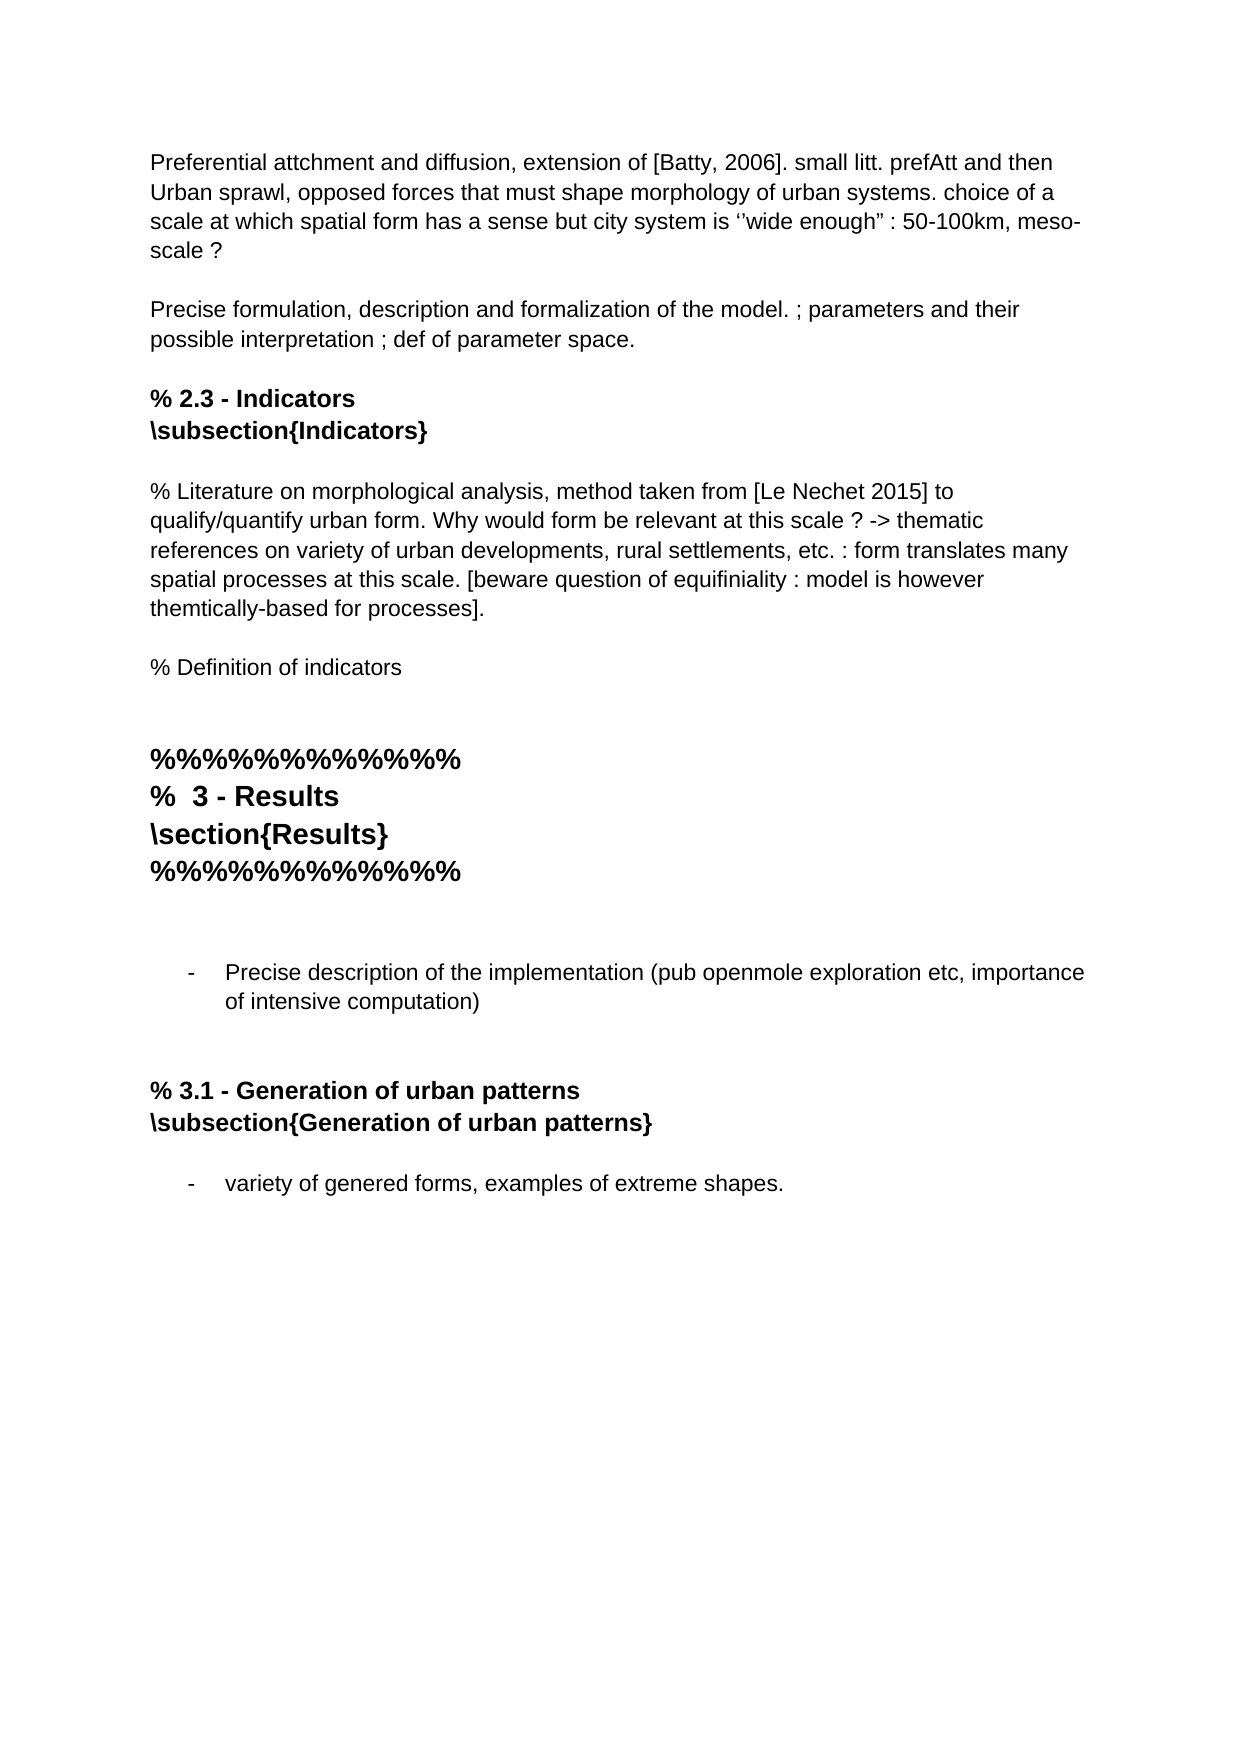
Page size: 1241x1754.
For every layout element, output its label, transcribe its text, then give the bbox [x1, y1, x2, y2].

text Preferential attchment and diffusion, extension of [Batty, 2006]. small litt. prefAtt and then Urban sprawl, opposed forces that must shape morphology of urban systems. choice of a scale at which spatial form has a sense but city system is ‘’wide enough” : 50-100km, meso-scale ? [150, 150, 1091, 264]
text % 2.3 - Indicators [150, 385, 1091, 413]
list Precise description of the implementation (pub openmole exploration etc, importance of intensive computation) [187, 959, 1091, 1014]
text Precise formulation, description and formalization of the model. ; parameters and their possible interpretation ; def of parameter space. [150, 297, 1091, 352]
text \subsection{Generation of urban patterns} [150, 1109, 1091, 1137]
list variety of genered forms, examples of extreme shapes. [187, 1170, 1091, 1196]
text % Literature on morphological analysis, method taken from [Le Nechet 2015] to qualify/quantify urban form. Why would form be relevant at this scale ? -> thematic references on variety of urban developments, rural settlements, etc. : form translates many spatial processes at this scale. [beware question of equifiniality : model is however themtically-based for processes]. [150, 478, 1091, 622]
text % 3 - Results [150, 780, 1091, 813]
text \section{Results} [150, 818, 1091, 850]
text % Definition of indicators [150, 655, 1091, 680]
text % 3.1 - Generation of urban patterns [150, 1077, 1091, 1105]
text %%%%%%%%%%%% [150, 855, 1091, 888]
text %%%%%%%%%%%% [150, 743, 1091, 776]
text \subsection{Indicators} [150, 417, 1091, 445]
